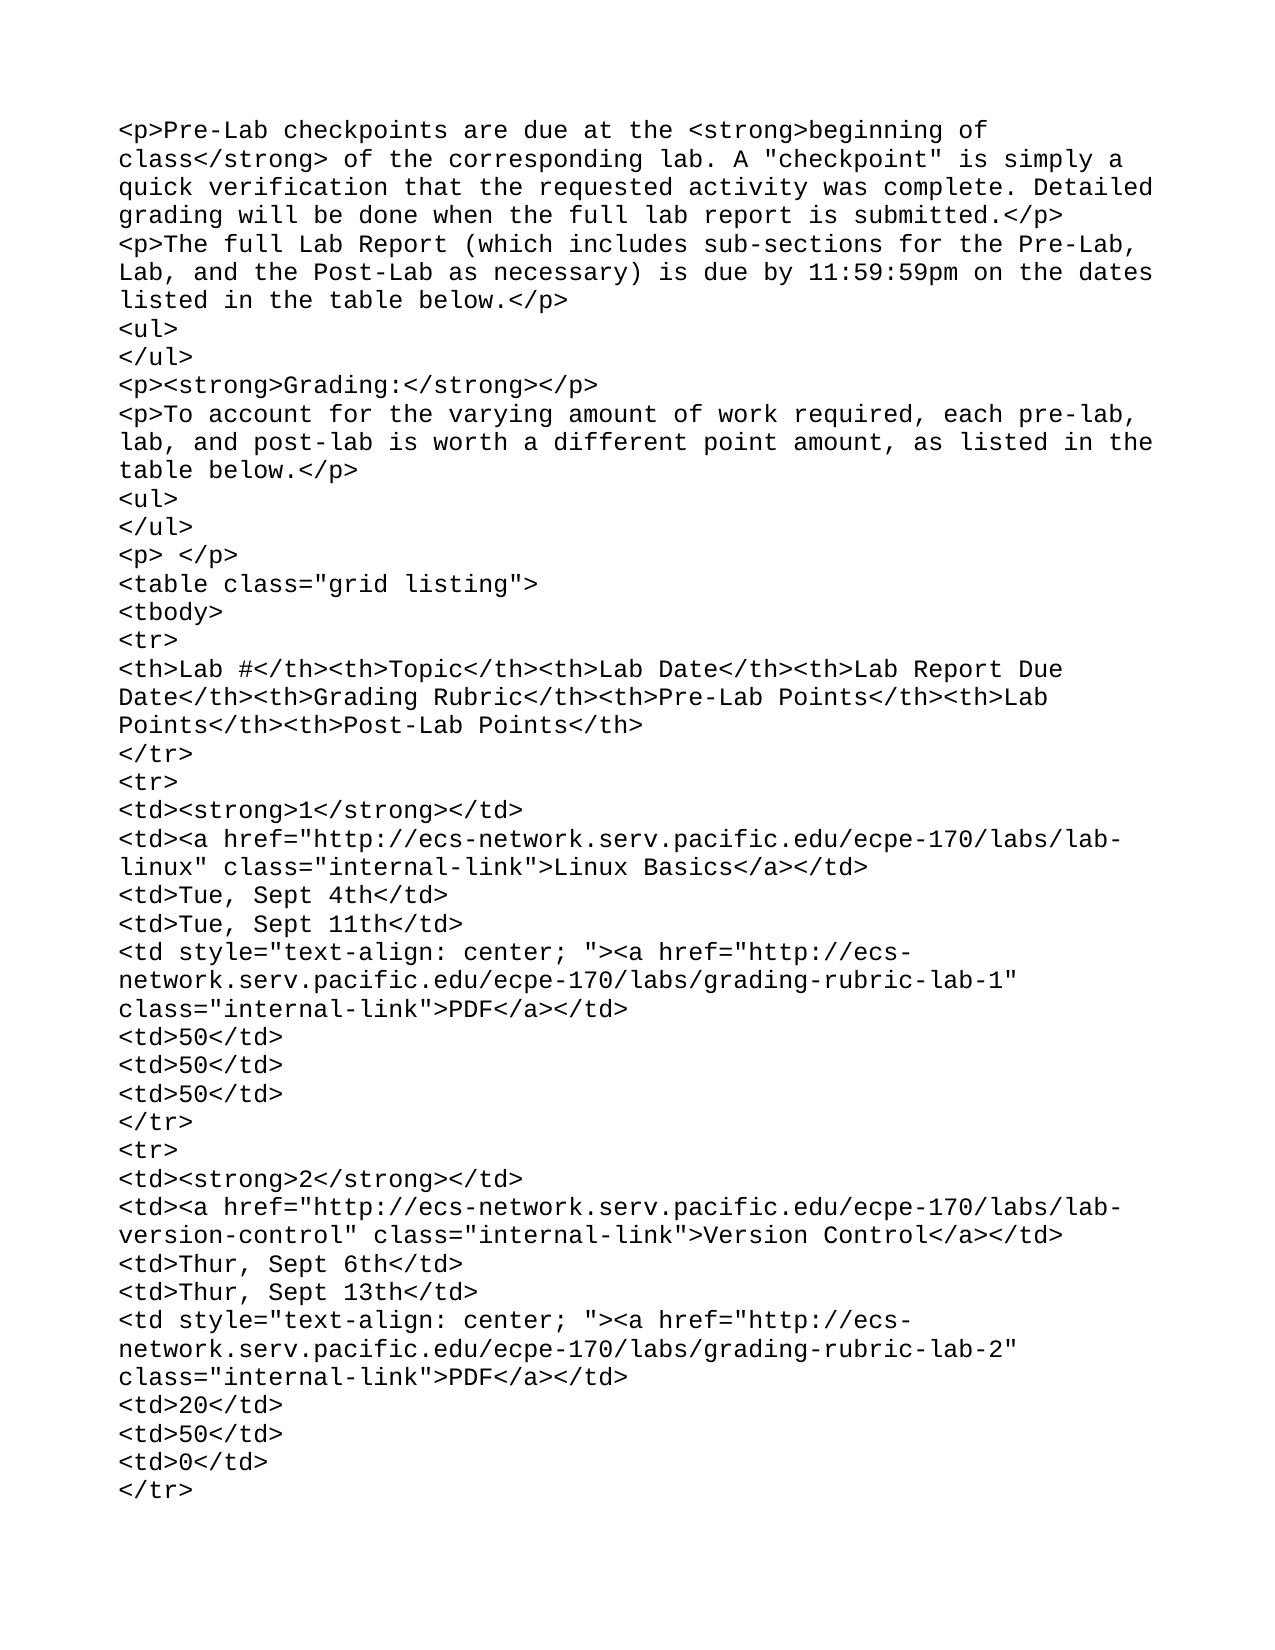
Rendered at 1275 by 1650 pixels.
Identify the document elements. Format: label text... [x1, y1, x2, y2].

text <p><strong>Grading:</strong></p> [118, 373, 1157, 401]
text <td><strong>2</strong></td> [118, 1166, 1157, 1195]
text <ul> [118, 486, 1157, 515]
text <td><a href="http://ecs-network.serv.pacific.edu/ecpe-170/labs/lab-linux" class="internal-link">Linux Basics</a></td> [118, 826, 1157, 883]
text </tr> [118, 1478, 1157, 1506]
text <td style="text-align: center; "><a href="http://ecs-network.serv.pacific.edu/ecpe-170/labs/grading-rubric-lab-2" class="internal-link">PDF</a></td> [118, 1308, 1157, 1393]
text </ul> [118, 345, 1157, 373]
text <td>50</td> [118, 1081, 1157, 1110]
text <p> </p> [118, 543, 1157, 571]
text <td><strong>1</strong></td> [118, 798, 1157, 826]
text <th>Lab #</th><th>Topic</th><th>Lab Date</th><th>Lab Report Due Date</th><th>Grading Rubric</th><th>Pre-Lab Points</th><th>Lab Points</th><th>Post-Lab Points</th> [118, 656, 1157, 741]
text <p>To account for the varying amount of work required, each pre-lab, lab, and post-lab is worth a different point amount, as listed in the table below.</p> [118, 401, 1157, 486]
text <tr> [118, 1138, 1157, 1166]
text <td>50</td> [118, 1421, 1157, 1450]
text <tr> [118, 770, 1157, 798]
text <td>0</td> [118, 1450, 1157, 1478]
text <td>Tue, Sept 11th</td> [118, 911, 1157, 940]
text </ul> [118, 515, 1157, 543]
text <td>Thur, Sept 6th</td> [118, 1251, 1157, 1280]
text <td><a href="http://ecs-network.serv.pacific.edu/ecpe-170/labs/lab-version-control" class="internal-link">Version Control</a></td> [118, 1195, 1157, 1251]
text <td>50</td> [118, 1053, 1157, 1081]
text <table class="grid listing"> [118, 571, 1157, 600]
text <ul> [118, 316, 1157, 345]
text <td>50</td> [118, 1025, 1157, 1053]
text <p>The full Lab Report (which includes sub-sections for the Pre-Lab, Lab, and the Post-Lab as necessary) is due by 11:59:59pm on the dates listed in the table below.</p> [118, 231, 1157, 316]
text <tr> [118, 628, 1157, 656]
text <td>Thur, Sept 13th</td> [118, 1280, 1157, 1308]
text <td style="text-align: center; "><a href="http://ecs-network.serv.pacific.edu/ecpe-170/labs/grading-rubric-lab-1" class="internal-link">PDF</a></td> [118, 940, 1157, 1025]
text <tbody> [118, 600, 1157, 628]
text </tr> [118, 1110, 1157, 1138]
text <td>20</td> [118, 1393, 1157, 1421]
text </tr> [118, 741, 1157, 770]
text <td>Tue, Sept 4th</td> [118, 883, 1157, 911]
text <p>Pre-Lab checkpoints are due at the <strong>beginning of class</strong> of the corresponding lab. A "checkpoint" is simply a quick verification that the requested activity was complete. Detailed grading will be done when the full lab report is submitted.</p> [118, 118, 1157, 231]
